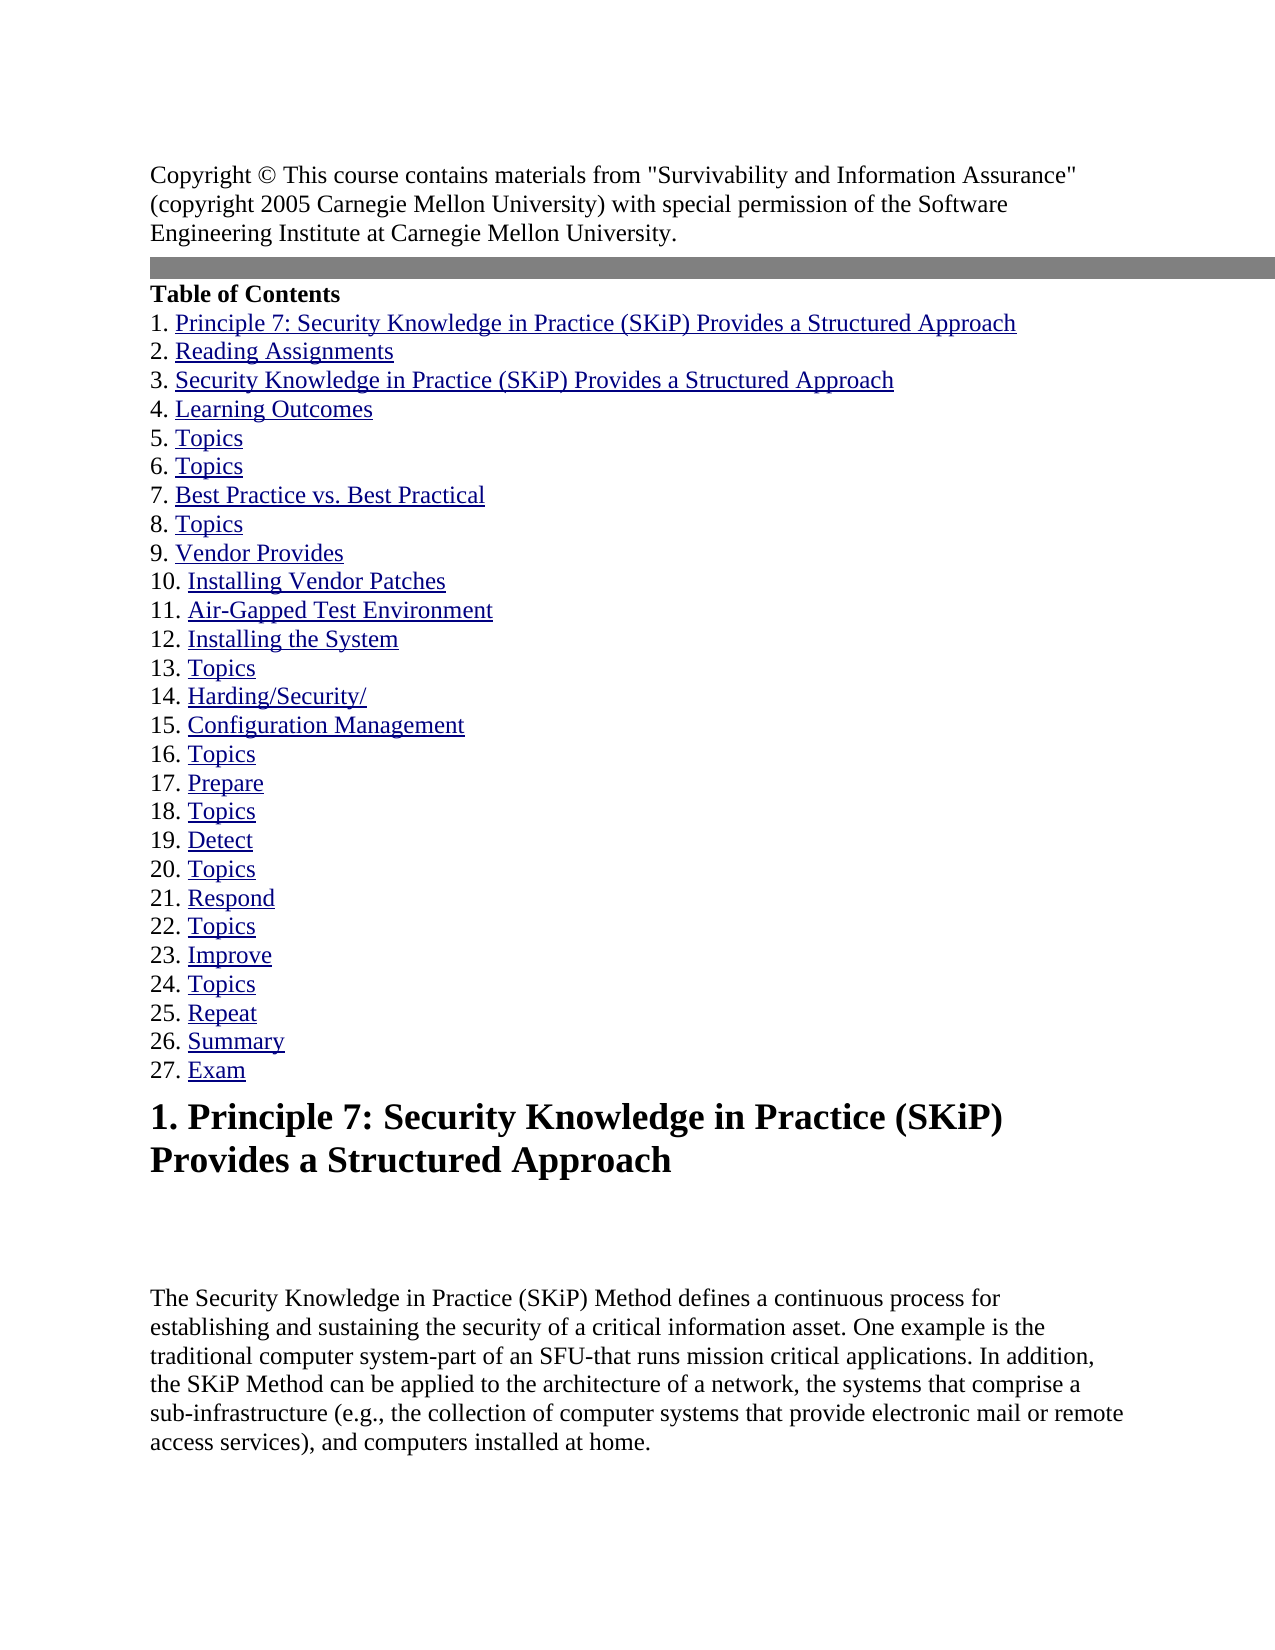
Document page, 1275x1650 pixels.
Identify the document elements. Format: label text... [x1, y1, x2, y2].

text 19. Detect [150, 825, 1125, 854]
text 6. Topics [150, 451, 1125, 480]
text 16. Topics [150, 739, 1125, 768]
text 12. Installing the System [150, 624, 1125, 653]
text 24. Topics [150, 969, 1125, 998]
text 18. Topics [150, 796, 1125, 825]
text 2. Reading Assignments [150, 336, 1125, 365]
text 1. Principle 7: Security Knowledge in Practice (SKiP) Provides a Structured Approach [150, 308, 1125, 336]
text 10. Installing Vendor Patches [150, 566, 1125, 595]
text 20. Topics [150, 854, 1125, 883]
text 9. Vendor Provides [150, 538, 1125, 566]
text 22. Topics [150, 911, 1125, 940]
text 21. Respond [150, 883, 1125, 911]
text 25. Repeat [150, 998, 1125, 1026]
text The Security Knowledge in Practice (SKiP) Method defines a continuous process for establishing and sustaining the security of a critical information asset. One example is the traditional computer system-part of an SFU-that runs mission critical applications. In addition, the SKiP Method can be applied to the architecture of a network, the systems that comprise a sub-infrastructure (e.g., the collection of computer systems that provide electronic mail or remote access services), and computers installed at home. [150, 1283, 1125, 1456]
text Copyright © This course contains materials from "Survivability and Information Assurance" (copyright 2005 Carnegie Mellon University) with special permission of the Software Engineering Institute at Carnegie Mellon University. [150, 160, 1125, 247]
text 4. Learning Outcomes [150, 394, 1125, 423]
text 5. Topics [150, 423, 1125, 451]
text Table of Contents [150, 279, 1125, 308]
text 3. Security Knowledge in Practice (SKiP) Provides a Structured Approach [150, 365, 1125, 394]
text 15. Configuration Management [150, 710, 1125, 739]
text 17. Prepare [150, 768, 1125, 796]
text 26. Summary [150, 1026, 1125, 1055]
text 27. Exam [150, 1055, 1125, 1084]
text 8. Topics [150, 509, 1125, 538]
text 7. Best Practice vs. Best Practical [150, 480, 1125, 509]
subtitle 1. Principle 7: Security Knowledge in Practice (SKiP) Provides a Structured Approach [150, 1094, 1125, 1181]
text 13. Topics [150, 653, 1125, 681]
text 23. Improve [150, 940, 1125, 969]
text 14. Harding/Security/ [150, 681, 1125, 710]
text 11. Air-Gapped Test Environment [150, 595, 1125, 624]
